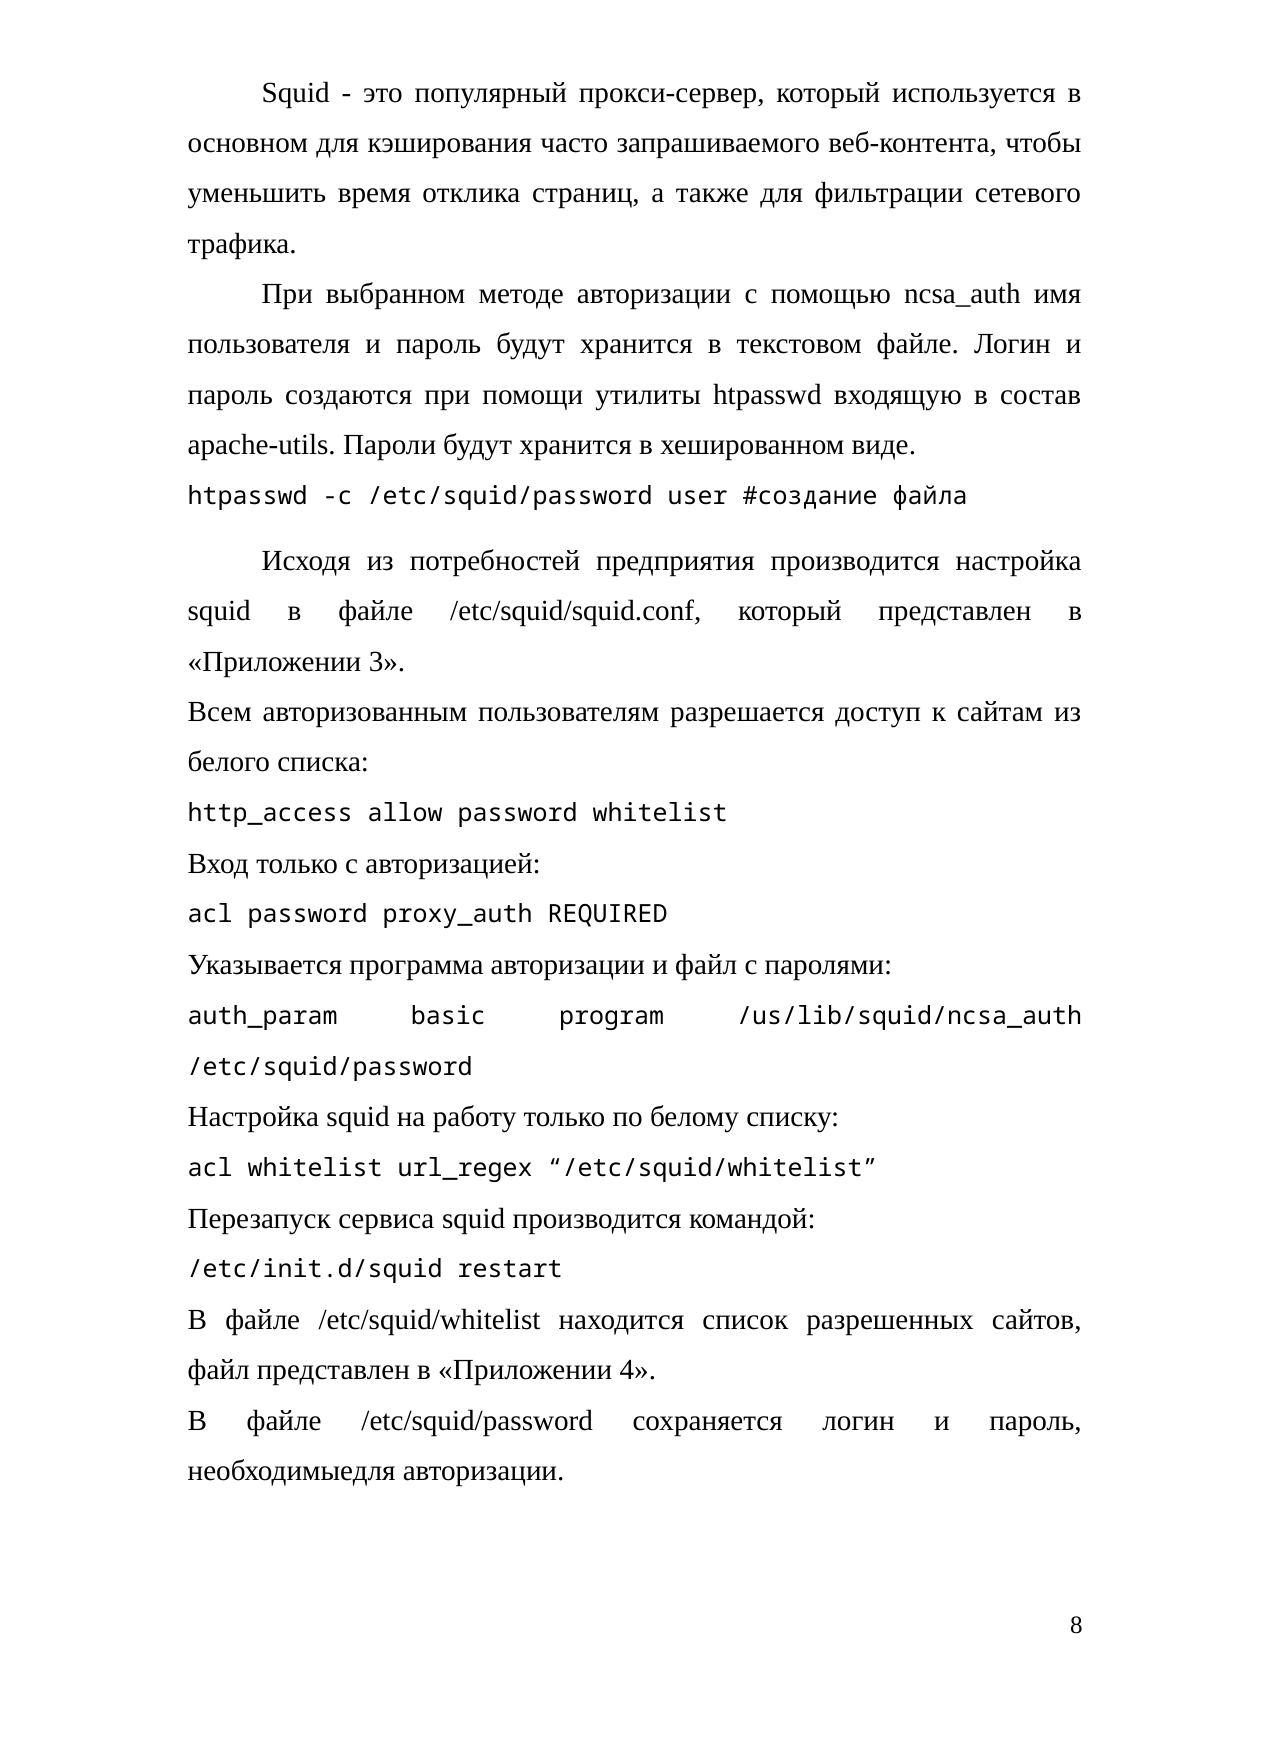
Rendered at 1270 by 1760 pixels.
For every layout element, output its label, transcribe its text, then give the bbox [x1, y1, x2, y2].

text auth_param basic program /us/lib/squid/ncsa_auth /etc/squid/password [187, 997, 1082, 1082]
text Всем авторизованным пользователям разрешается доступ к сайтам из белого списка: [187, 694, 1082, 778]
text В файле /etc/squid/password сохраняется логин и пароль, необходимыедля авторизации. [187, 1403, 1082, 1487]
text Squid - это популярный прокси-сервер, который используется в основном для кэширования часто запрашиваемого веб-контента, чтобы уменьшить время отклика страниц, а также для фильтрации сетевого трафика. [187, 75, 1082, 259]
text http_access allow password whitelist [187, 795, 1082, 829]
text acl whitelist url_regex “/etc/squid/whitelist” [187, 1150, 1082, 1184]
text htpasswd -c /etc/squid/password user #создание файла [187, 477, 1082, 512]
text Вход только с авторизацией: [187, 846, 1082, 879]
text /etc/init.d/squid restart [187, 1251, 1082, 1285]
text Настройка squid на работу только по белому списку: [187, 1099, 1082, 1133]
text В файле /etc/squid/whitelist находится список разрешенных сайтов, файл представлен в «Приложении 4». [187, 1302, 1082, 1386]
text Перезапуск сервиса squid производится командой: [187, 1201, 1082, 1234]
text acl password proxy_auth REQUIRED [187, 896, 1082, 930]
text При выбранном методе авторизации с помощью ncsa_auth имя пользователя и пароль будут хранится в текстовом файле. Логин и пароль создаются при помощи утилиты htpasswd входящую в состав apache-utils. Пароли будут хранится в хешированном виде. [187, 276, 1082, 461]
text Указывается программа авторизации и файл с паролями: [187, 947, 1082, 981]
text Исходя из потребностей предприятия производится настройка squid в файле /etc/squid/squid.conf, который представлен в «Приложении 3». [187, 543, 1082, 677]
